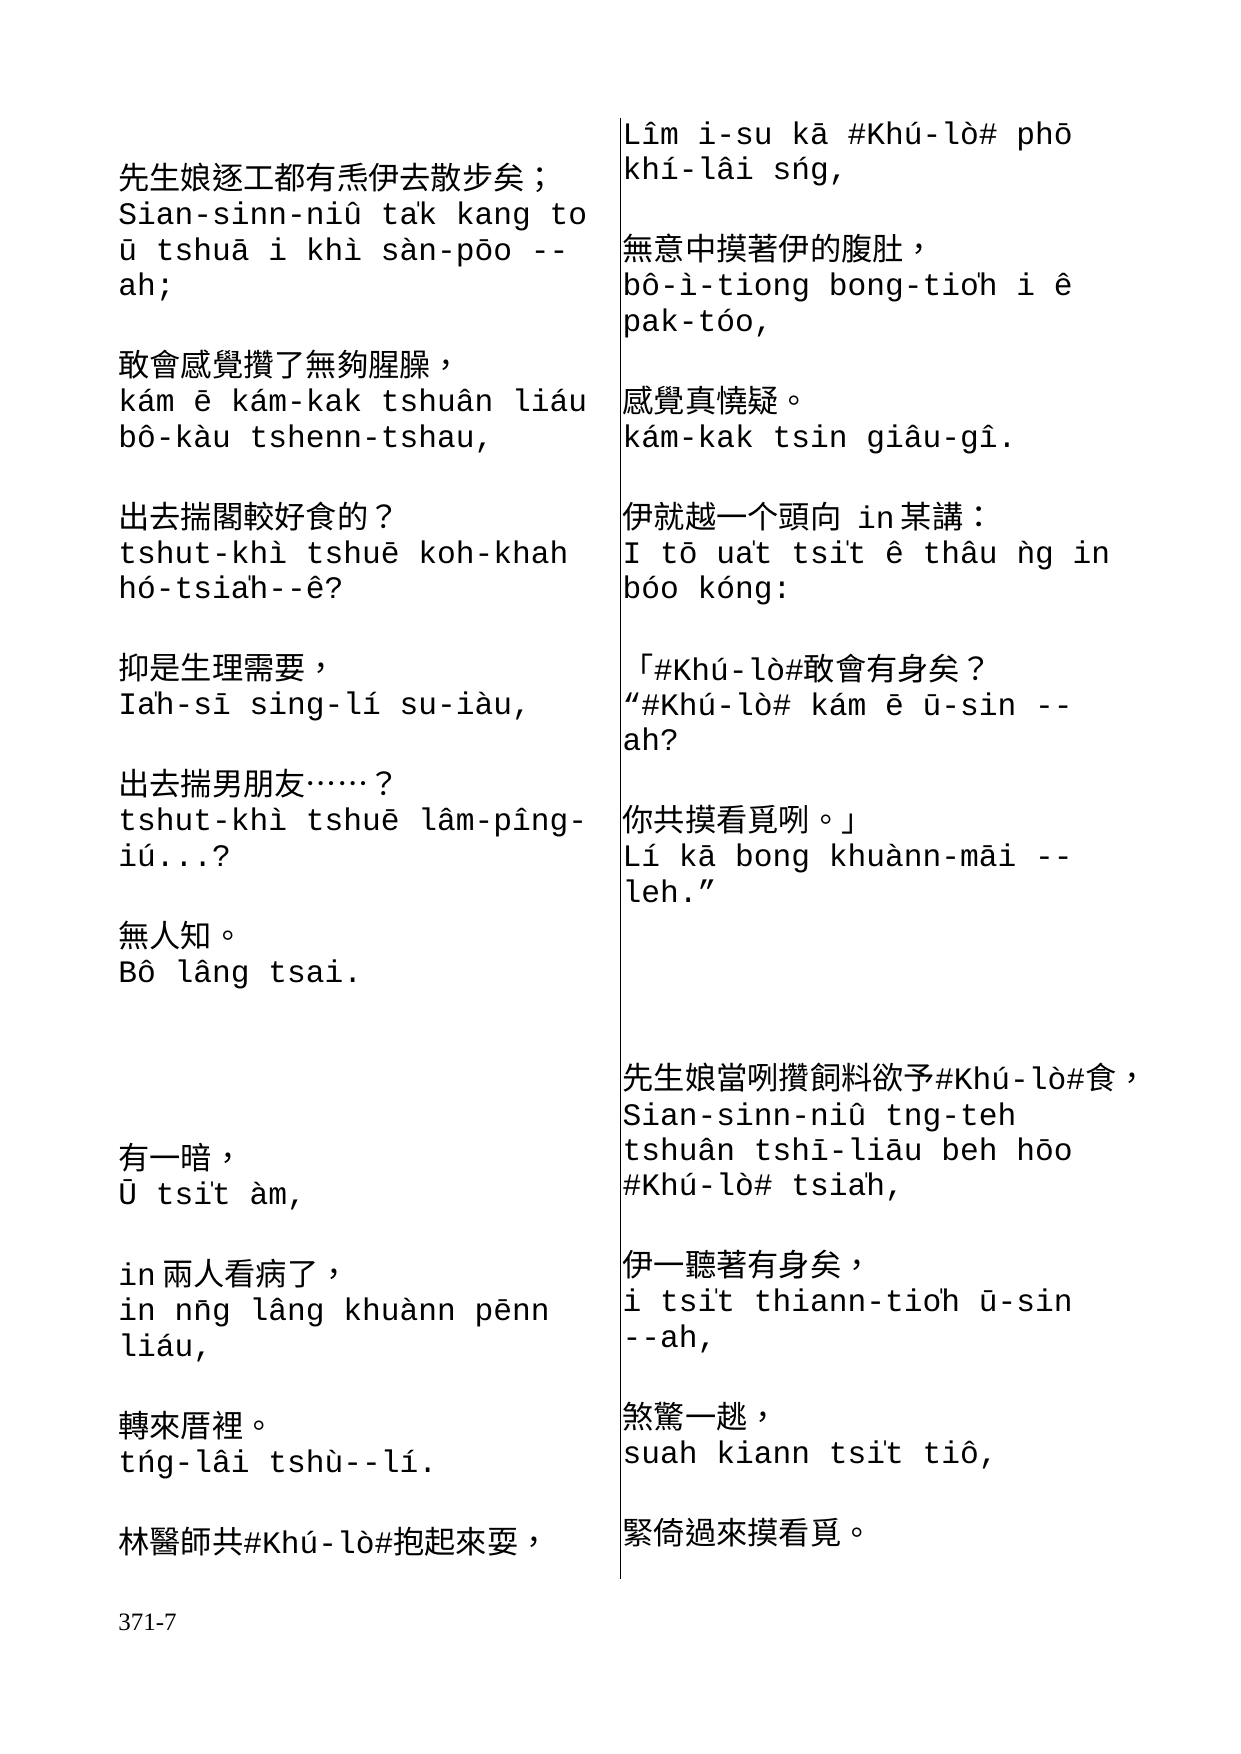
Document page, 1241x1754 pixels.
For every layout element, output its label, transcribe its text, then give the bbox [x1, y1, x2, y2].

text 有一暗， [118, 1133, 618, 1178]
text Sian-sinn-niû tng-teh tshuân tshī-liāu beh hōo #Khú-lò# tsia̍h, [622, 1099, 1122, 1205]
text 敢會感覺攢了無夠腥臊， [118, 340, 618, 386]
text tńg-lâi tshù--lí. [118, 1446, 618, 1482]
text tshut-khì tshuē lâm-pîng-iú...? [118, 804, 618, 875]
text 林醫師共#Khú-lò#抱起來耍， [118, 1517, 618, 1563]
text 「#Khú-lò#敢會有身矣？ [622, 644, 1122, 689]
text 緊倚過來摸看覓。 [622, 1508, 1122, 1553]
text tshut-khì tshuē koh-khah hó-tsia̍h--ê? [118, 537, 618, 608]
text Ū tsi̍t àm, [118, 1178, 618, 1214]
text 煞驚一趒， [622, 1392, 1122, 1437]
text in兩人看病了， [118, 1249, 618, 1295]
text bô-ì-tiong bong-tio̍h i ê pak-tóo, [622, 269, 1122, 340]
text 出去揣男朋友……？ [118, 759, 618, 804]
text suah kiann tsi̍t tiô, [622, 1437, 1122, 1473]
text Lí kā bong khuànn-māi --leh.” [622, 841, 1122, 912]
text 轉來厝裡。 [118, 1401, 618, 1446]
text I tō ua̍t tsi̍t ê thâu ǹg in bóo kóng: [622, 537, 1122, 608]
text 無人知。 [118, 911, 618, 956]
text 伊一聽著有身矣， [622, 1241, 1122, 1286]
text 出去揣閣較好食的？ [118, 492, 618, 537]
text 先生娘逐工都有𤆬伊去散步矣； [118, 153, 618, 199]
text kám-kak tsin giâu-gî. [622, 421, 1122, 456]
text i tsi̍t thiann-tio̍h ū-sin --ah, [622, 1286, 1122, 1357]
text 先生娘當咧攢飼料欲予#Khú-lò#食， [622, 1053, 1122, 1099]
text Sian-sinn-niû ta̍k kang to ū tshuā i khì sàn-pōo --ah; [118, 199, 618, 305]
text “#Khú-lò# kám ē ū-sin --ah? [622, 689, 1122, 760]
text in nn̄g lâng khuànn pēnn liáu, [118, 1295, 618, 1366]
text 無意中摸著伊的腹肚， [622, 224, 1122, 269]
text Ia̍h-sī sing-lí su-iàu, [118, 688, 618, 724]
text 感覺真憢疑。 [622, 376, 1122, 421]
text kám ē kám-kak tshuân liáu bô-kàu tshenn-tshau, [118, 386, 618, 456]
text Lîm i-su kā #Khú-lò# phō khí-lâi sńg, [622, 118, 1122, 189]
text 伊就越一个頭向 in某講： [622, 492, 1122, 537]
text 你共摸看覓咧。」 [622, 796, 1122, 841]
text 抑是生理需要， [118, 643, 618, 688]
text Bô lâng tsai. [118, 956, 618, 991]
